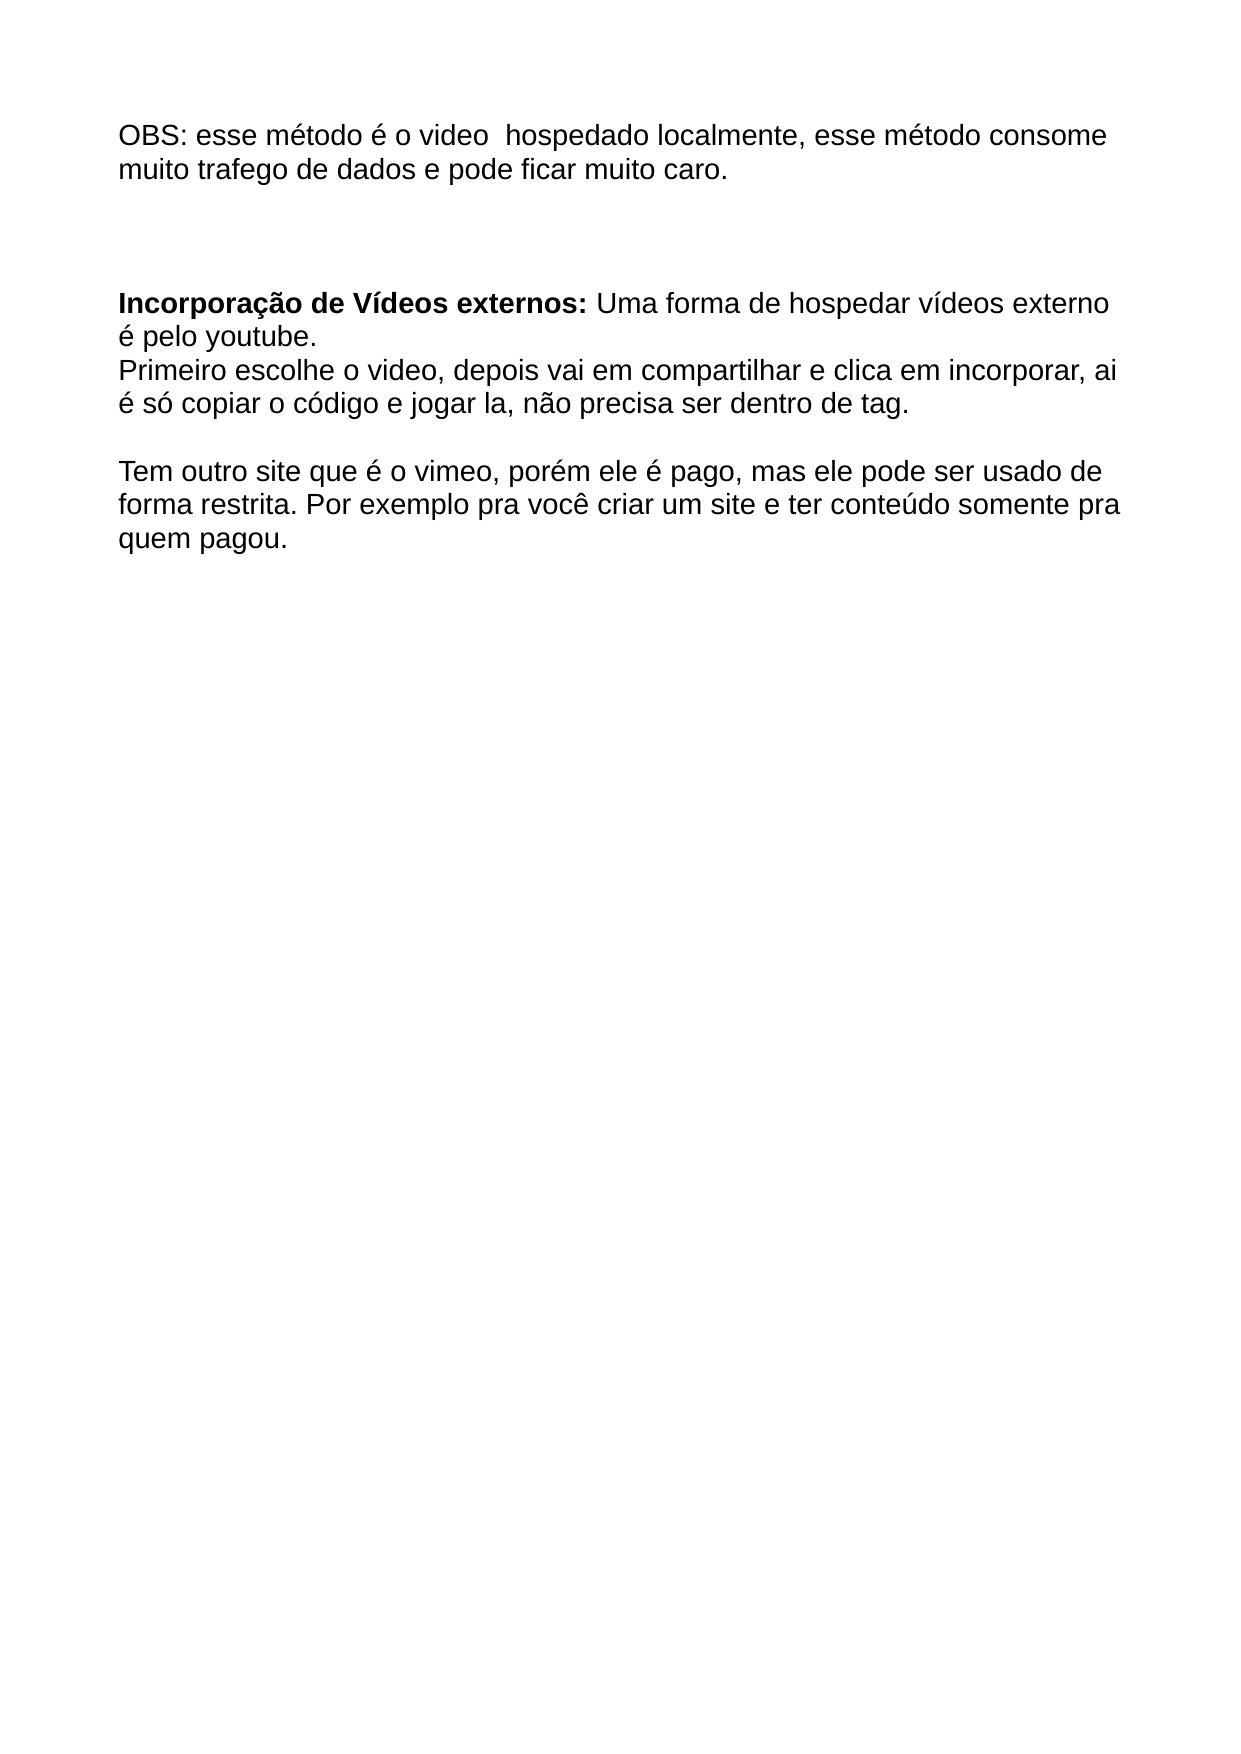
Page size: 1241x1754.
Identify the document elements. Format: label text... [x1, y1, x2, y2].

text Primeiro escolhe o video, depois vai em compartilhar e clica em incorporar, ai é só copiar o código e jogar la, não precisa ser dentro de tag. [118, 353, 1122, 420]
text Incorporação de Vídeos externos: Uma forma de hospedar vídeos externo é pelo youtube. [118, 286, 1122, 353]
text Tem outro site que é o vimeo, porém ele é pago, mas ele pode ser usado de forma restrita. Por exemplo pra você criar um site e ter conteúdo somente pra quem pagou. [118, 453, 1122, 554]
text OBS: esse método é o video hospedado localmente, esse método consome muito trafego de dados e pode ficar muito caro. [118, 118, 1122, 185]
